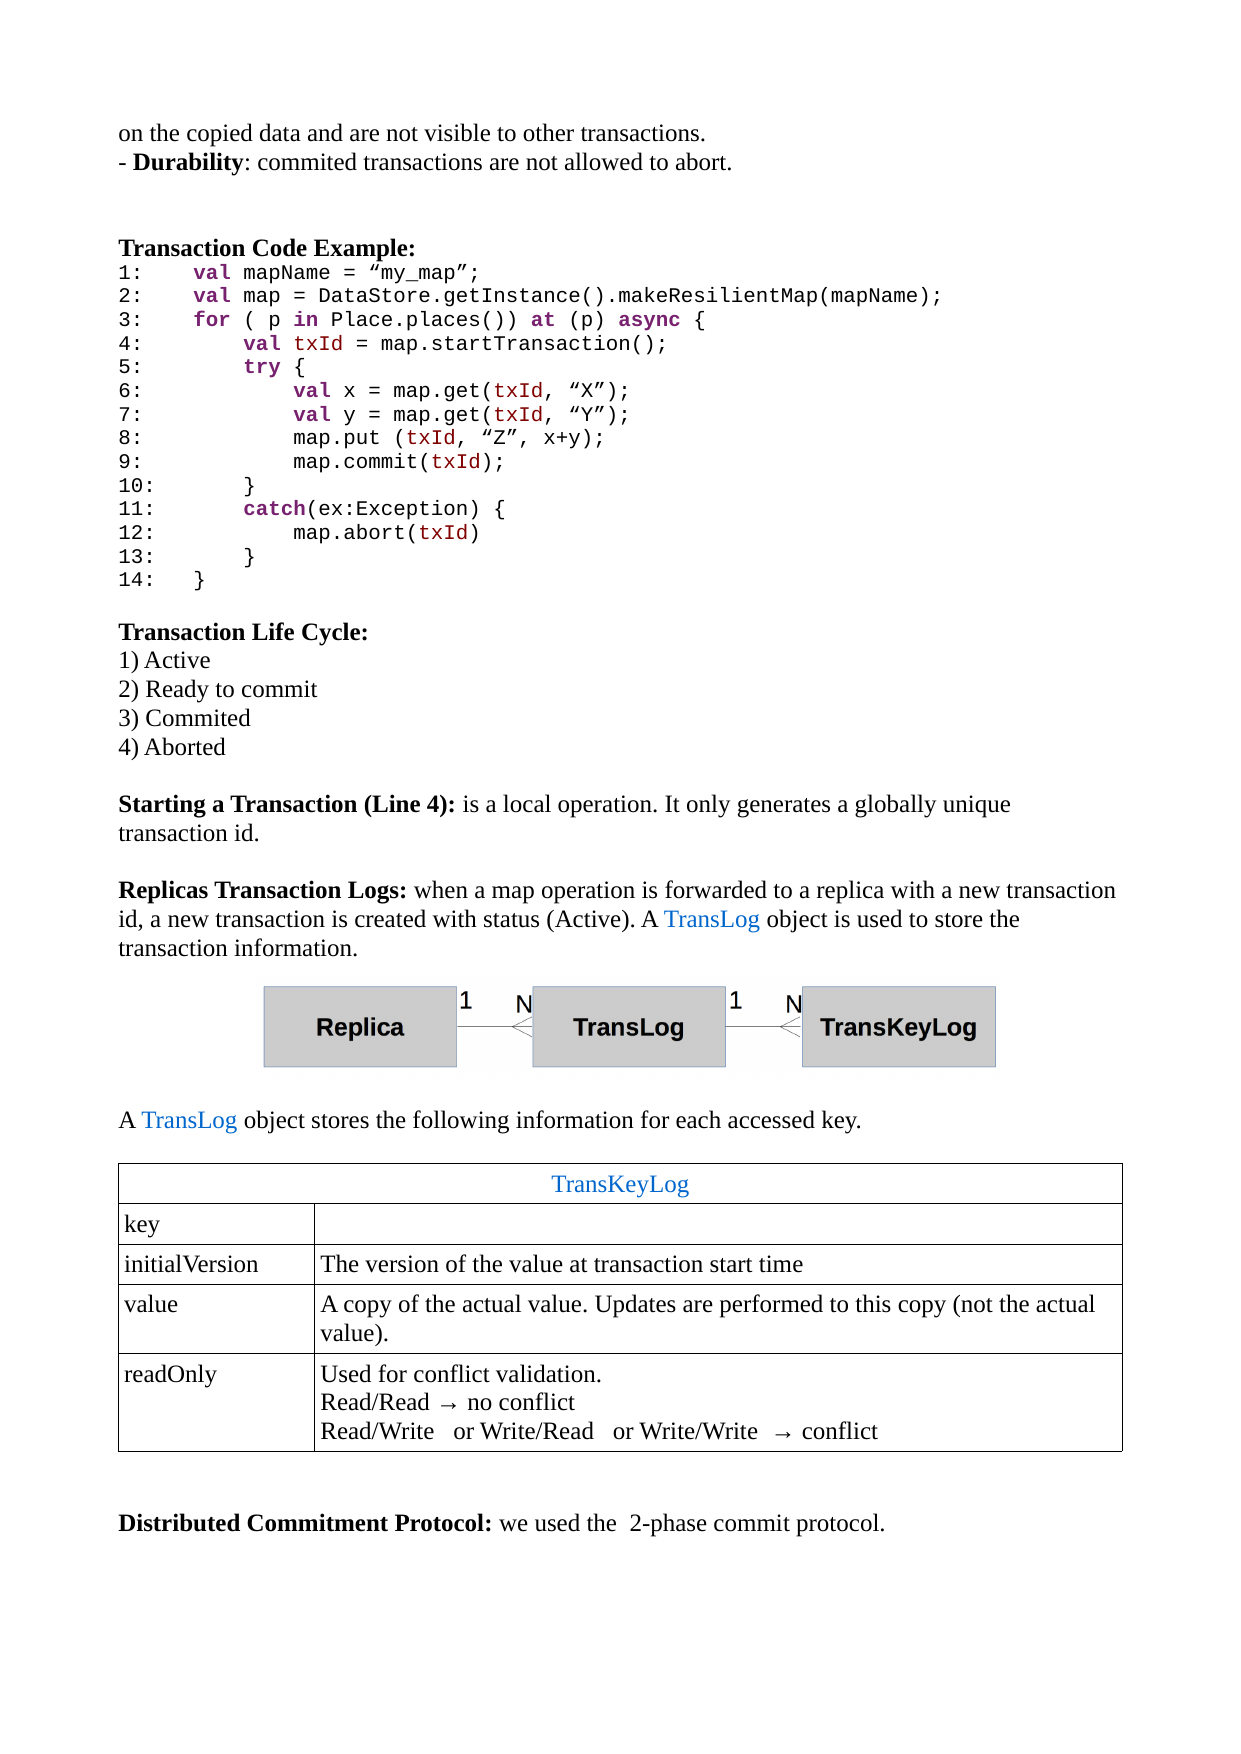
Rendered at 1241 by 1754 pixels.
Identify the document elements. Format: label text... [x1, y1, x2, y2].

text 4) Aborted [118, 732, 1122, 760]
text 5: try { [118, 356, 1122, 380]
text 1: val mapName = “my_map”; [118, 262, 1122, 286]
table_cell Used for conflict validation. Read/Read → no conflict Read/Write or Write/Read or Write/Write → conflict [315, 1354, 1122, 1451]
text 9: map.commit(txId); [118, 451, 1122, 475]
text 4: val txId = map.startTransaction(); [118, 333, 1122, 356]
text 3: for ( p in Place.places()) at (p) async { [118, 309, 1122, 333]
text 10: } [118, 475, 1122, 498]
text Distributed Commitment Protocol: we used the 2-phase commit protocol. [118, 1508, 1122, 1537]
text Transaction Code Example: [118, 233, 1122, 262]
text 13: } [118, 546, 1122, 569]
text 8: map.put (txId, “Z”, x+y); [118, 427, 1122, 451]
text - Durability: commited transactions are not allowed to abort. [118, 147, 1122, 176]
text Replicas Transaction Logs: when a map operation is forwarded to a replica with a new transaction id, a new transaction is created with status (Active). A TransLog object is used to store the transaction information. [118, 875, 1122, 962]
picture [255, 970, 1003, 1079]
text Transaction Life Cycle: [118, 617, 1122, 645]
text Starting a Transaction (Line 4): is a local operation. It only generates a globally unique transaction id. [118, 789, 1122, 847]
table_cell initialVersion [119, 1245, 314, 1284]
text 2) Ready to commit [118, 674, 1122, 703]
text A TransLog object stores the following information for each accessed key. [118, 1105, 1122, 1134]
table_cell readOnly [119, 1354, 314, 1451]
table_cell A copy of the actual value. Updates are performed to this copy (not the actual value). [315, 1285, 1122, 1353]
text 1) Active [118, 645, 1122, 674]
text on the copied data and are not visible to other transactions. [118, 118, 1122, 147]
text 2: val map = DataStore.getInstance().makeResilientMap(mapName); [118, 286, 1122, 309]
table_cell key [119, 1204, 314, 1243]
text 12: map.abort(txId) [118, 522, 1122, 546]
table_cell value [119, 1285, 314, 1353]
text 7: val y = map.get(txId, “Y”); [118, 404, 1122, 427]
text 11: catch(ex:Exception) { [118, 498, 1122, 522]
table_cell [315, 1204, 1122, 1243]
table_cell The version of the value at transaction start time [315, 1245, 1122, 1284]
table_header TransKeyLog [119, 1164, 1122, 1203]
text 14: } [118, 569, 1122, 593]
text 3) Commited [118, 703, 1122, 732]
text 6: val x = map.get(txId, “X”); [118, 380, 1122, 404]
